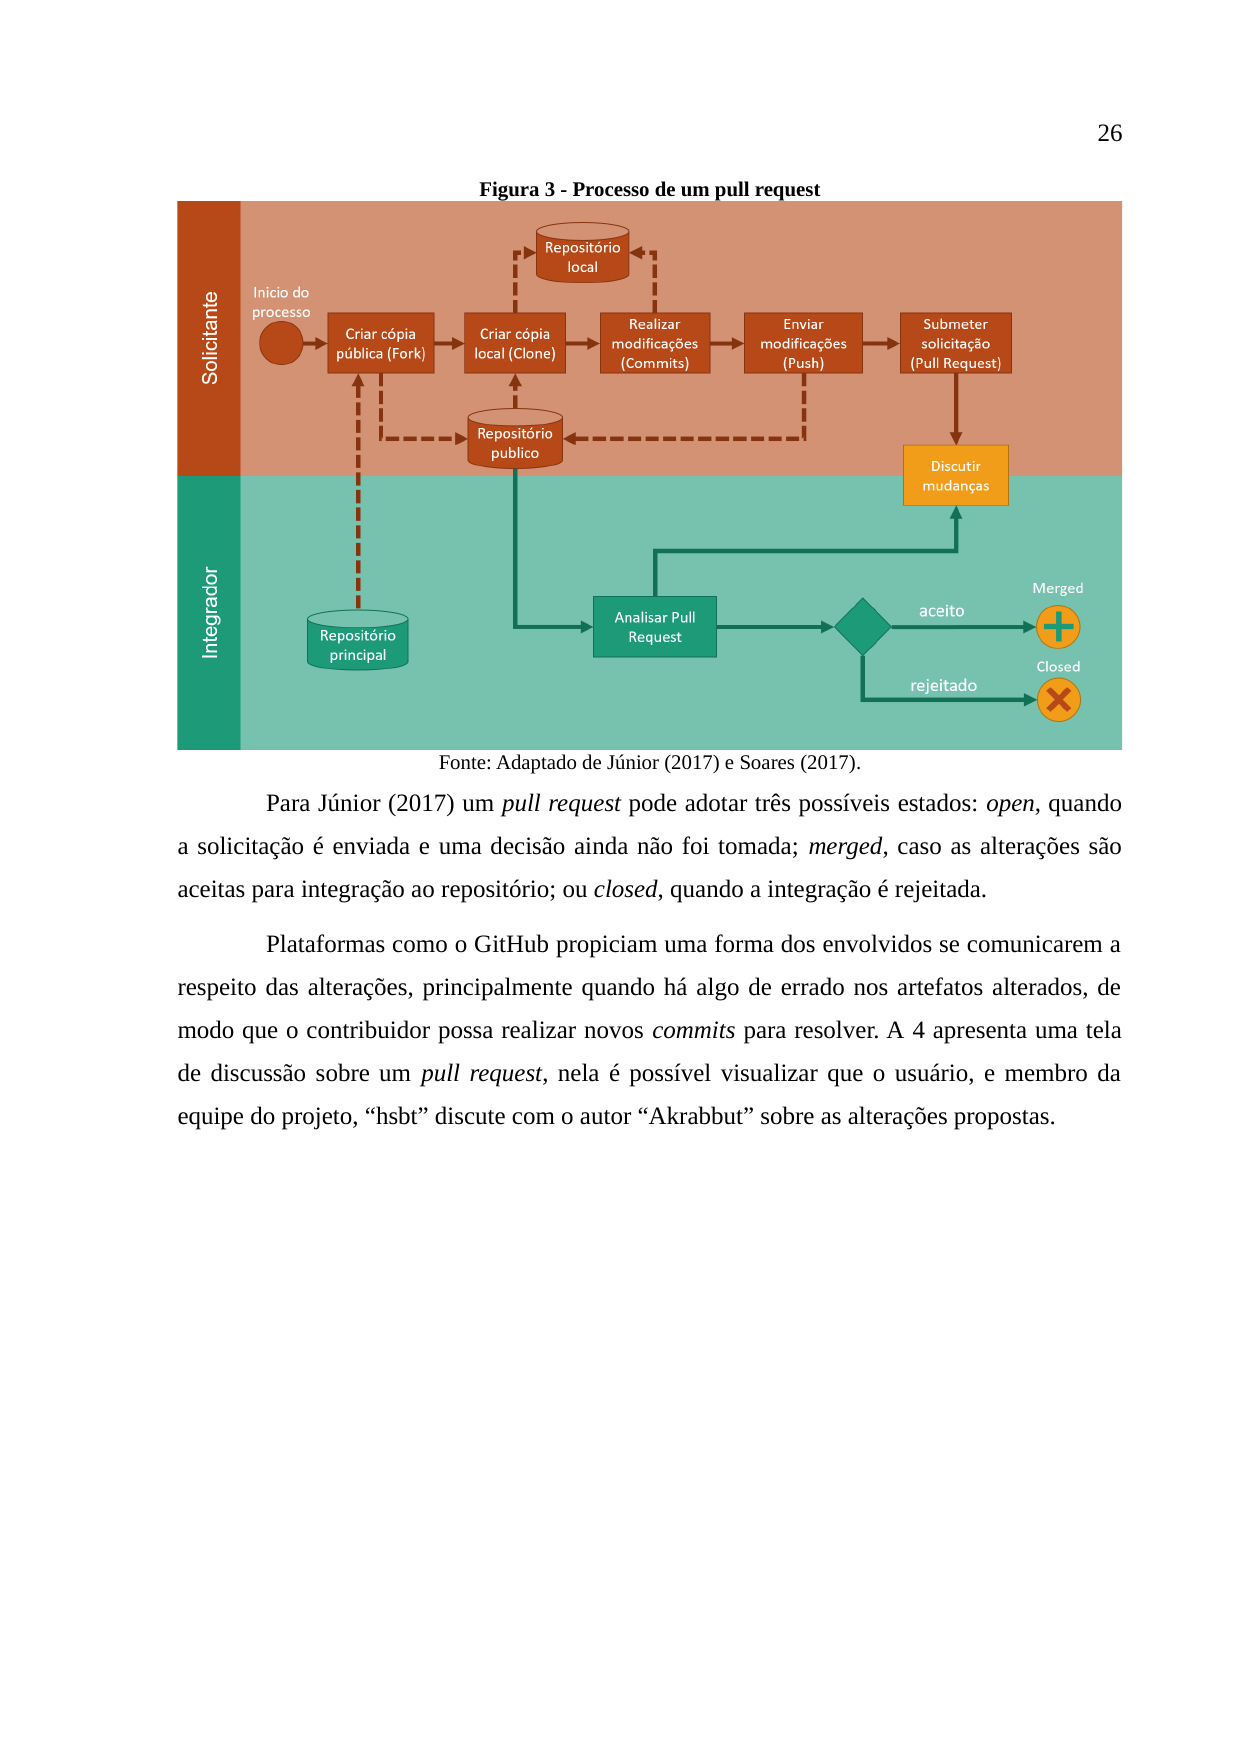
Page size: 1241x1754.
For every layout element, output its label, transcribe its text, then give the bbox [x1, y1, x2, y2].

text Figura 3 - Processo de um pull request [177, 177, 1122, 201]
text Plataformas como o GitHub propiciam uma forma dos envolvidos se comunicarem a respeito das alterações, principalmente quando há algo de errado nos artefatos alterados, de modo que o contribuidor possa realizar novos commits para resolver. A Figura 4 apresenta uma tela de discussão sobre um pull request, nela é possível visualizar que o usuário, e membro da equipe do projeto, “hsbt” discute com o autor “Akrabbut” sobre as alterações propostas. [177, 929, 1122, 1130]
text Fonte: Adaptado de Júnior (2017) e Soares (2017). [177, 750, 1122, 774]
picture [177, 201, 1123, 750]
text Para Júnior (2017) um pull request pode adotar três possíveis estados: open, quando a solicitação é enviada e uma decisão ainda não foi tomada; merged, caso as alterações são aceitas para integração ao repositório; ou closed, quando a integração é rejeitada. [177, 774, 1122, 903]
